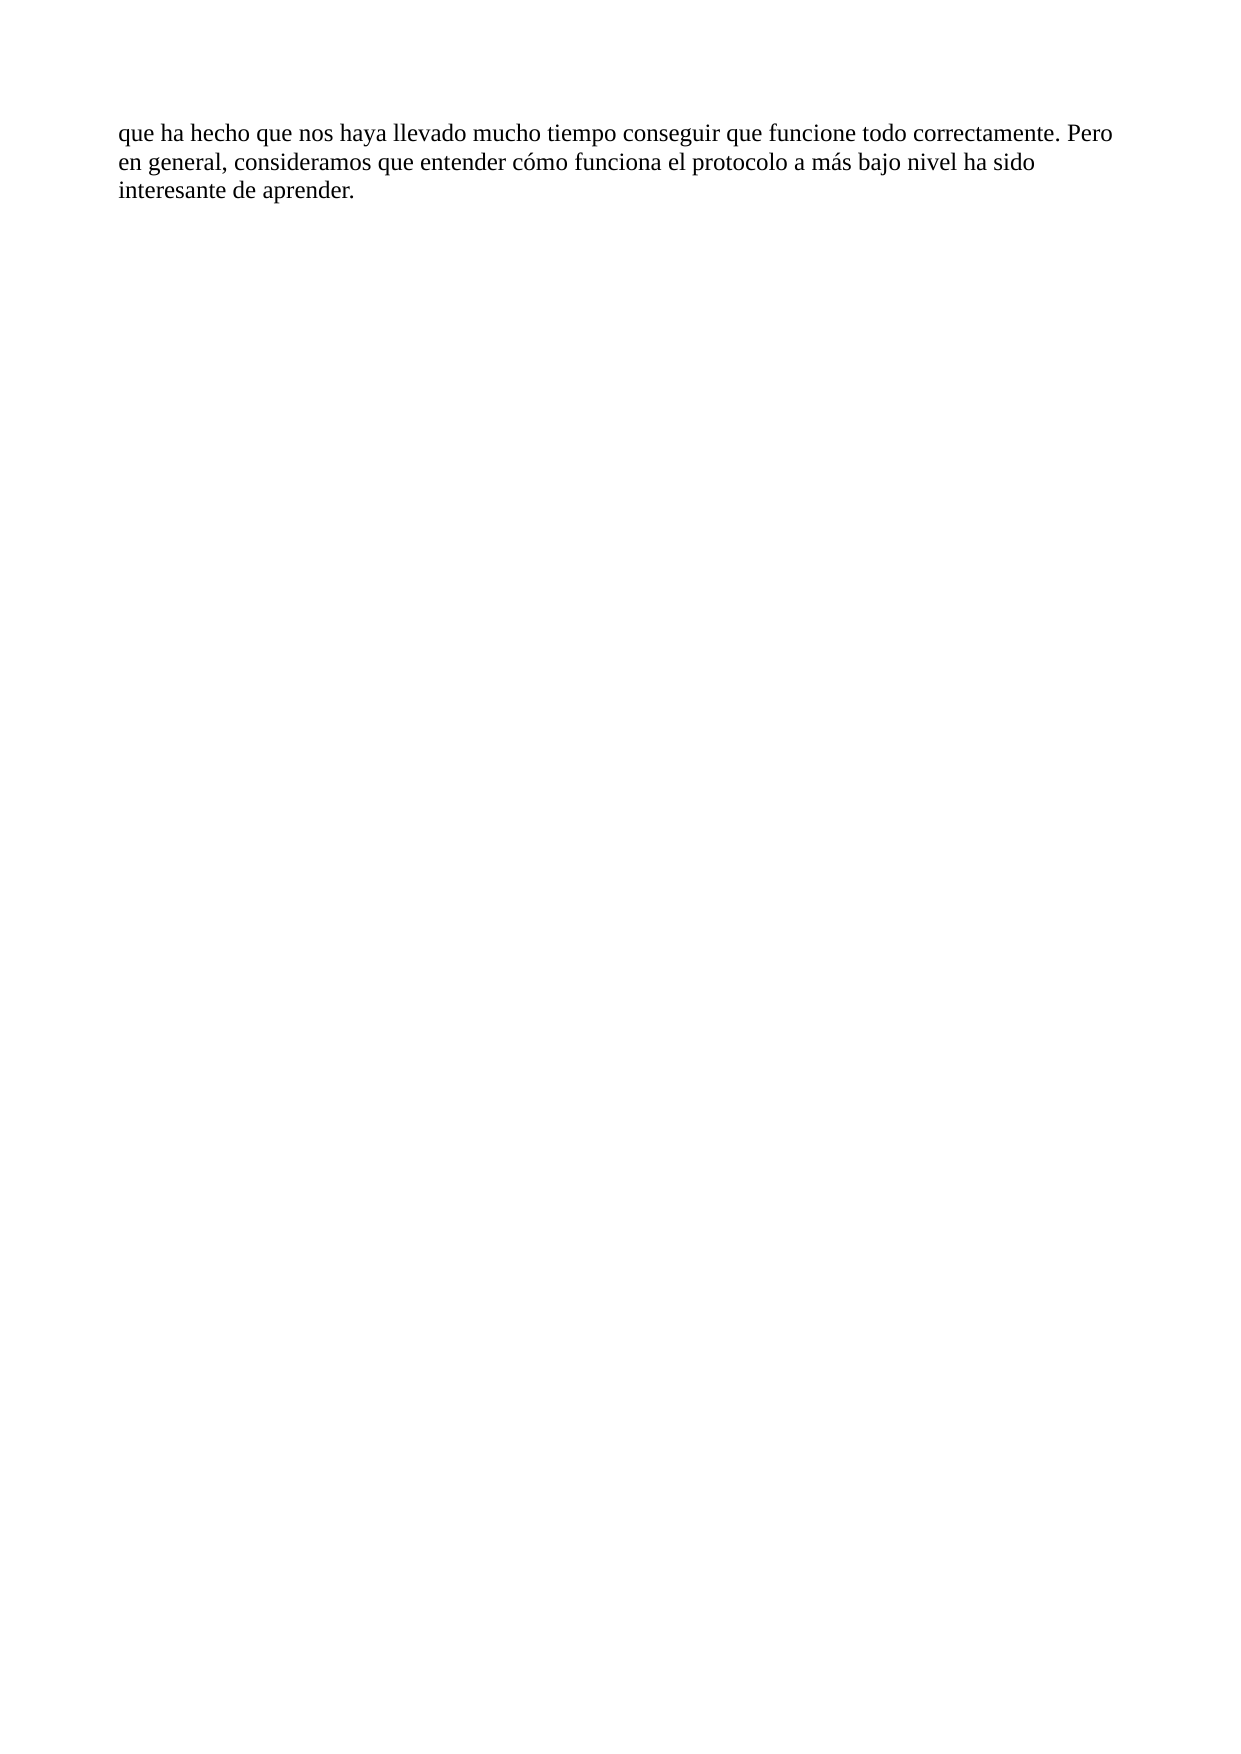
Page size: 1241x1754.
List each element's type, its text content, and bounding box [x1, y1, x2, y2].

text que ha hecho que nos haya llevado mucho tiempo conseguir que funcione todo correctamente. Pero en general, consideramos que entender cómo funciona el protocolo a más bajo nivel ha sido interesante de aprender. [118, 118, 1122, 204]
